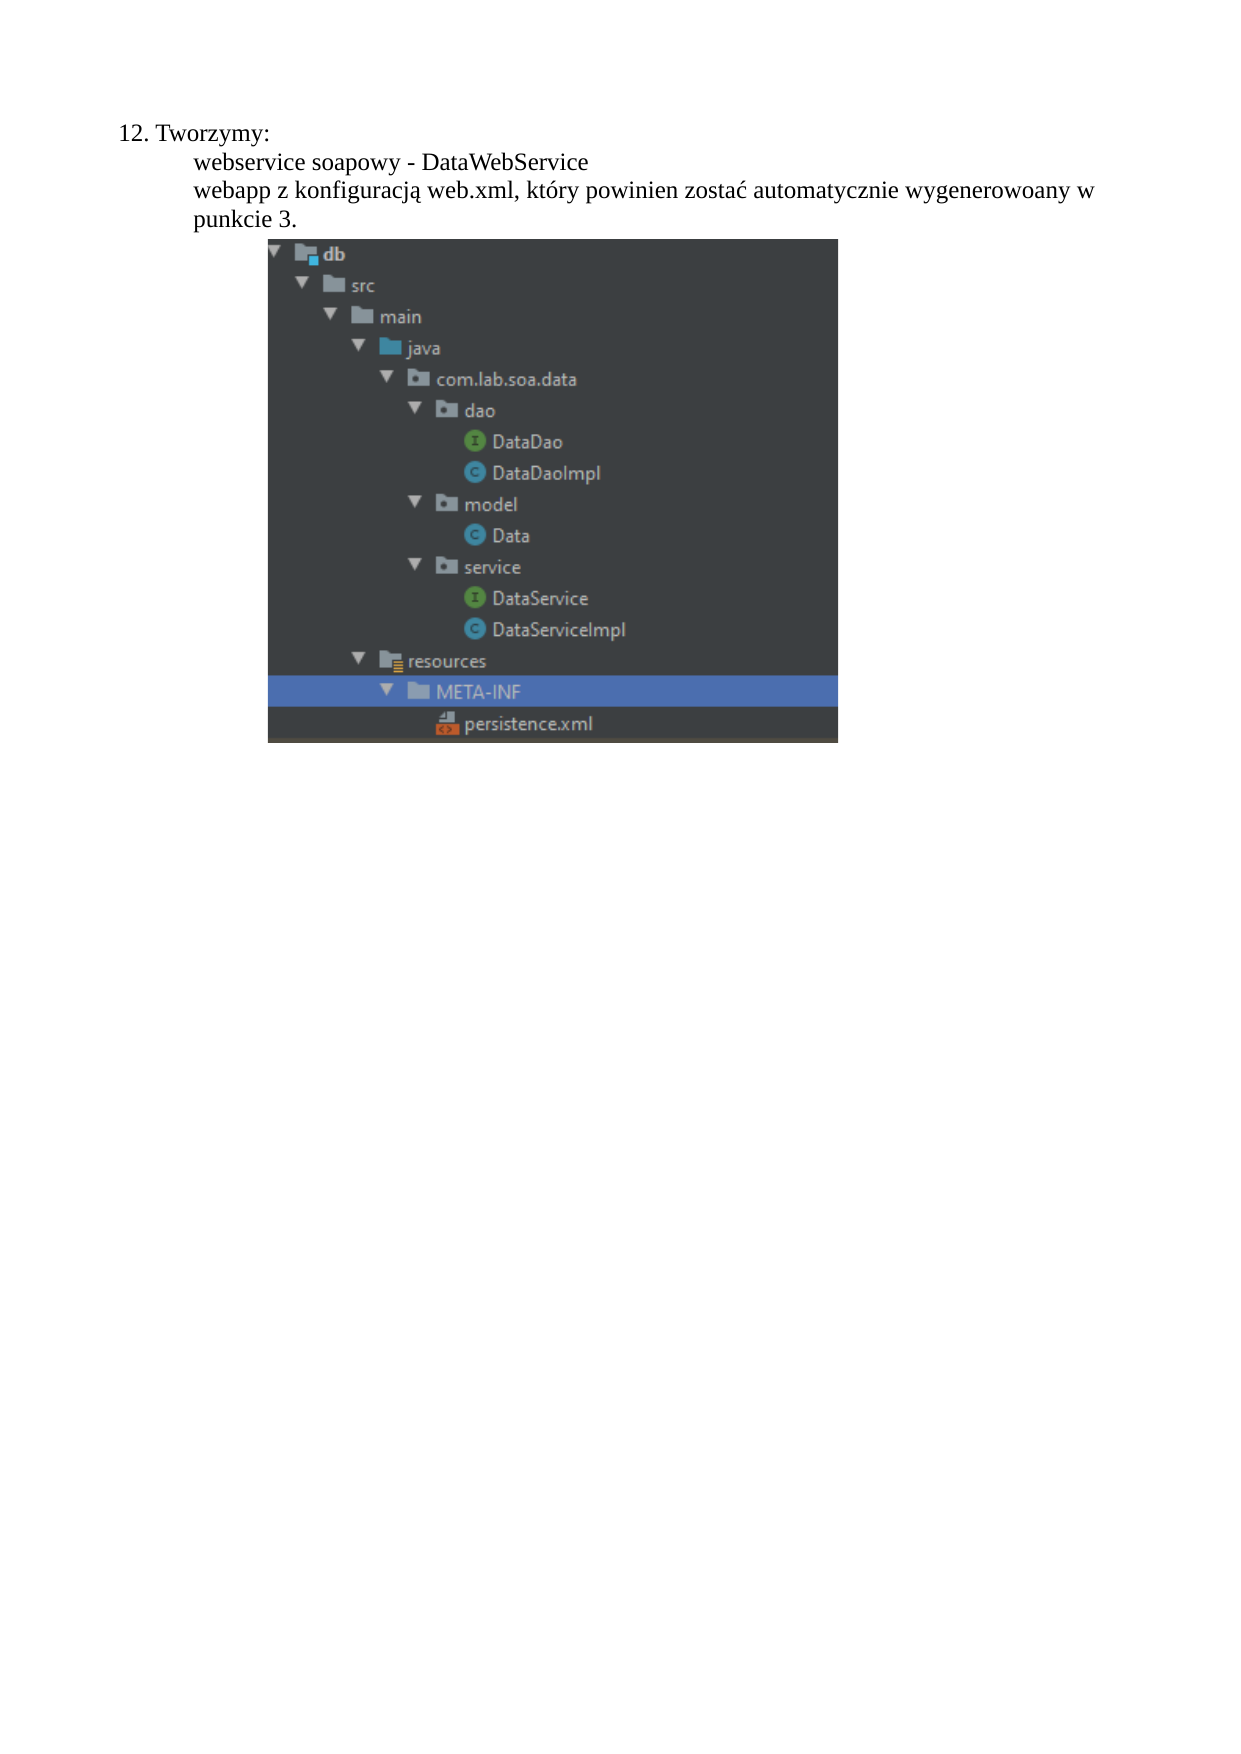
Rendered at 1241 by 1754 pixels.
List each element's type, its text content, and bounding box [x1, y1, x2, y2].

list webservice soapowy - DataWebService [156, 147, 1122, 176]
list webapp z konfiguracją web.xml, który powinien zostać automatycznie wygenerowoany w punkcie 3. [156, 176, 1122, 233]
text 12. Tworzymy: [118, 118, 1122, 147]
picture [267, 239, 839, 743]
